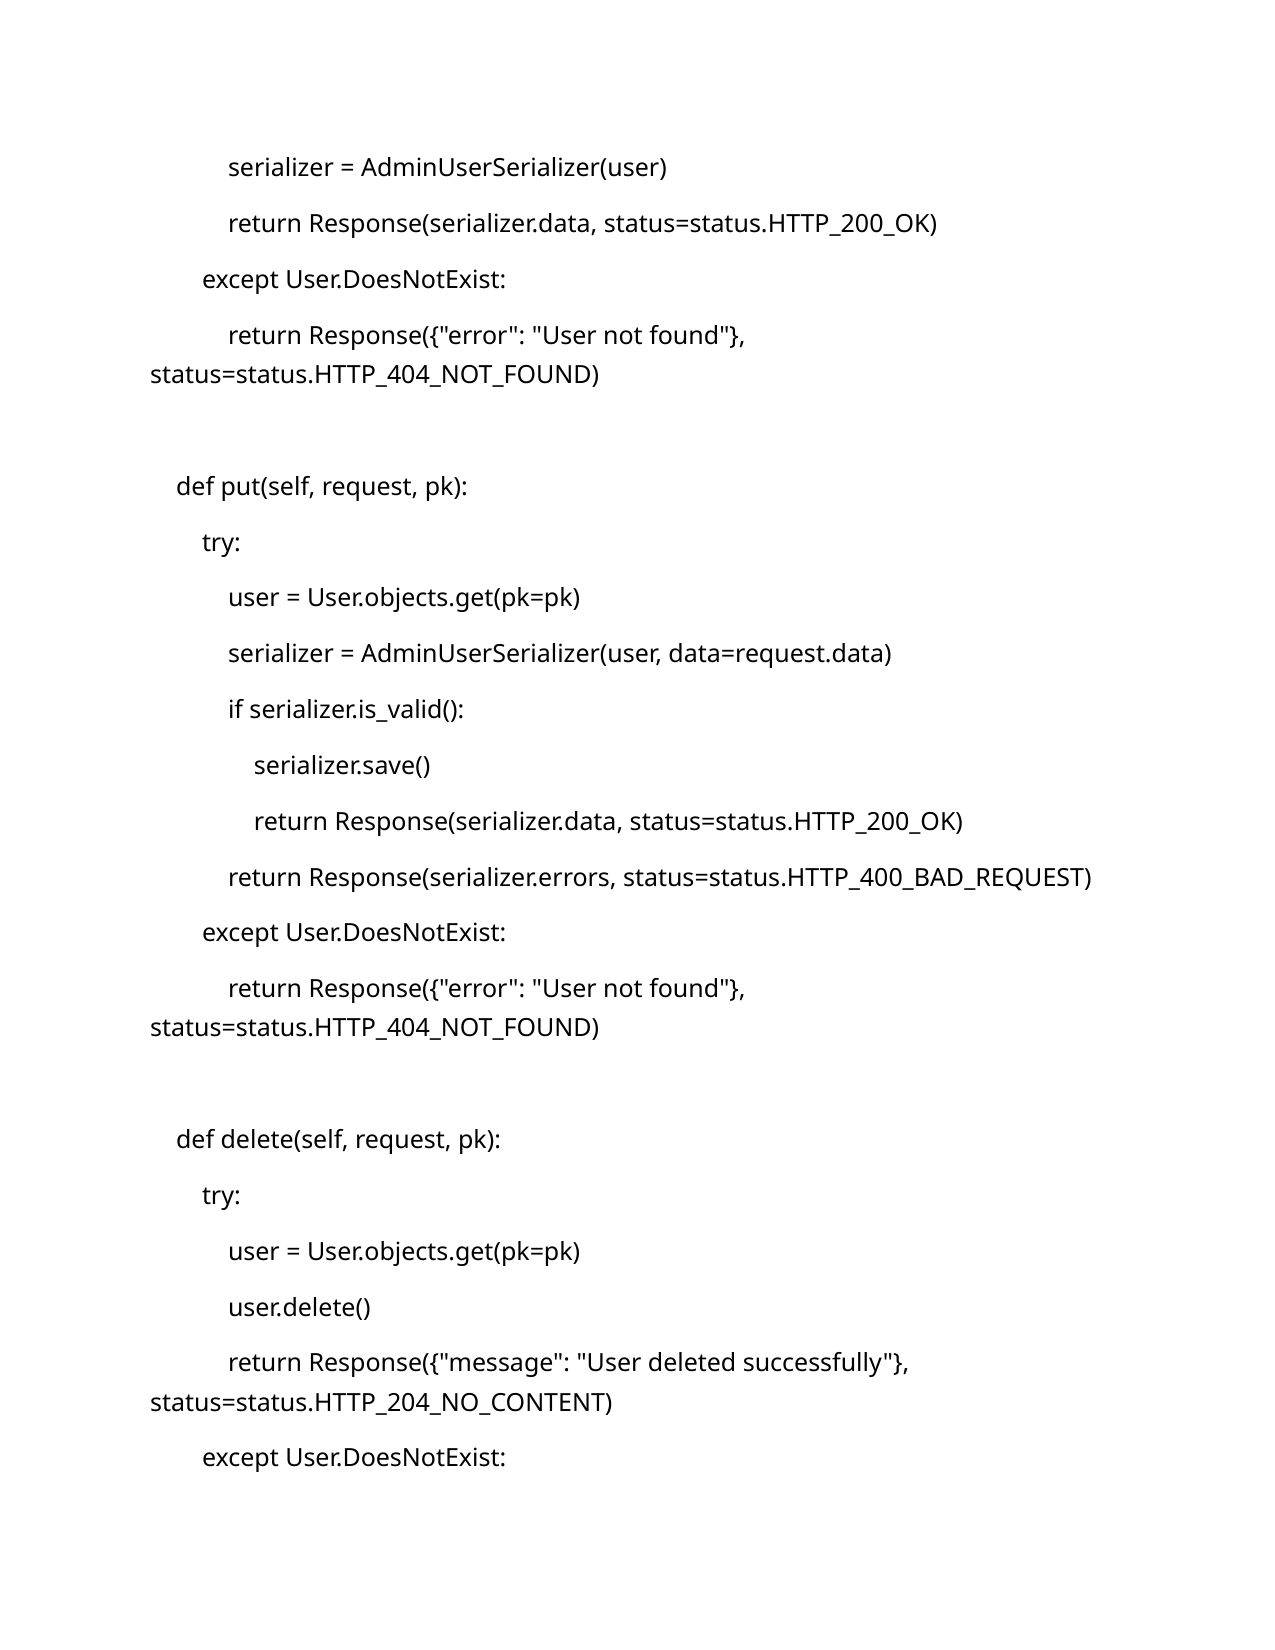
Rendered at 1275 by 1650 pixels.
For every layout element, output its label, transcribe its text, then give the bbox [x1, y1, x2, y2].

text return Response(serializer.data, status=status.HTTP_200_OK) [150, 206, 1125, 240]
text return Response({"error": "User not found"}, status=status.HTTP_404_NOT_FOUND) [150, 971, 1125, 1044]
text serializer.save() [150, 747, 1125, 782]
text try: [150, 524, 1125, 558]
text def delete(self, request, pk): [150, 1122, 1125, 1156]
text serializer = AdminUserSerializer(user, data=request.data) [150, 636, 1125, 670]
text return Response({"error": "User not found"}, status=status.HTTP_404_NOT_FOUND) [150, 317, 1125, 391]
text def put(self, request, pk): [150, 468, 1125, 502]
text user = User.objects.get(pk=pk) [150, 1233, 1125, 1267]
text return Response(serializer.errors, status=status.HTTP_400_BAD_REQUEST) [150, 859, 1125, 893]
text return Response({"message": "User deleted successfully"}, status=status.HTTP_204_NO_CONTENT) [150, 1345, 1125, 1418]
text user = User.objects.get(pk=pk) [150, 580, 1125, 614]
text except User.DoesNotExist: [150, 262, 1125, 296]
text if serializer.is_valid(): [150, 692, 1125, 726]
text except User.DoesNotExist: [150, 915, 1125, 949]
text serializer = AdminUserSerializer(user) [150, 150, 1125, 184]
text try: [150, 1177, 1125, 1212]
text return Response(serializer.data, status=status.HTTP_200_OK) [150, 803, 1125, 837]
text user.delete() [150, 1289, 1125, 1323]
text except User.DoesNotExist: [150, 1440, 1125, 1474]
